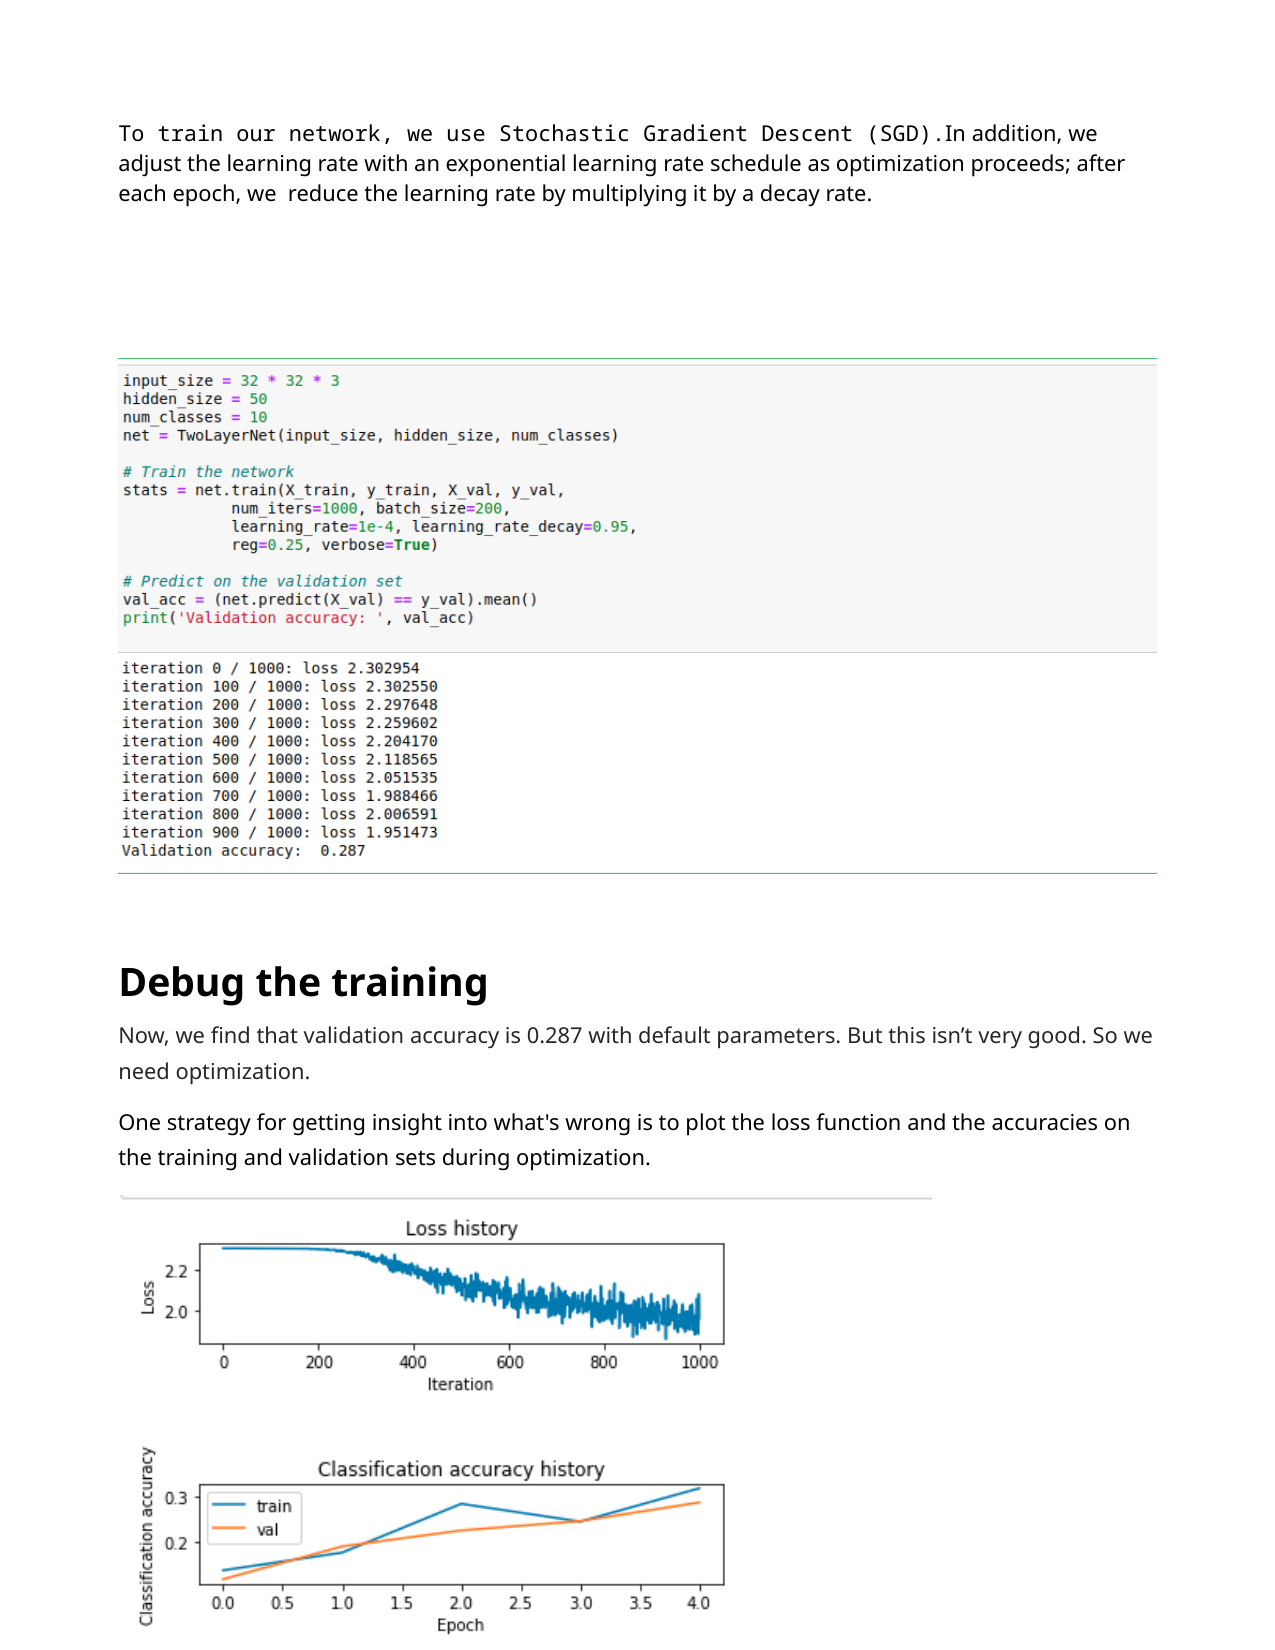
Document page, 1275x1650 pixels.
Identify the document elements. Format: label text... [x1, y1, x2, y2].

text Now, we find that validation accuracy is 0.287 with default parameters. But this isn’t very good. So we need optimization. [118, 1020, 1157, 1086]
subtitle Debug the training [118, 955, 1157, 1008]
text To train our network, we use Stochastic Gradient Descent (SGD).In addition, we adjust the learning rate with an exponential learning rate schedule as optimization proceeds; after each epoch, we reduce the learning rate by multiplying it by a decay rate. [118, 118, 1157, 207]
picture [118, 358, 1157, 874]
picture [118, 1195, 933, 1650]
text One strategy for getting insight into what's wrong is to plot the loss function and the accuracies on the training and validation sets during optimization. [118, 1106, 1157, 1172]
